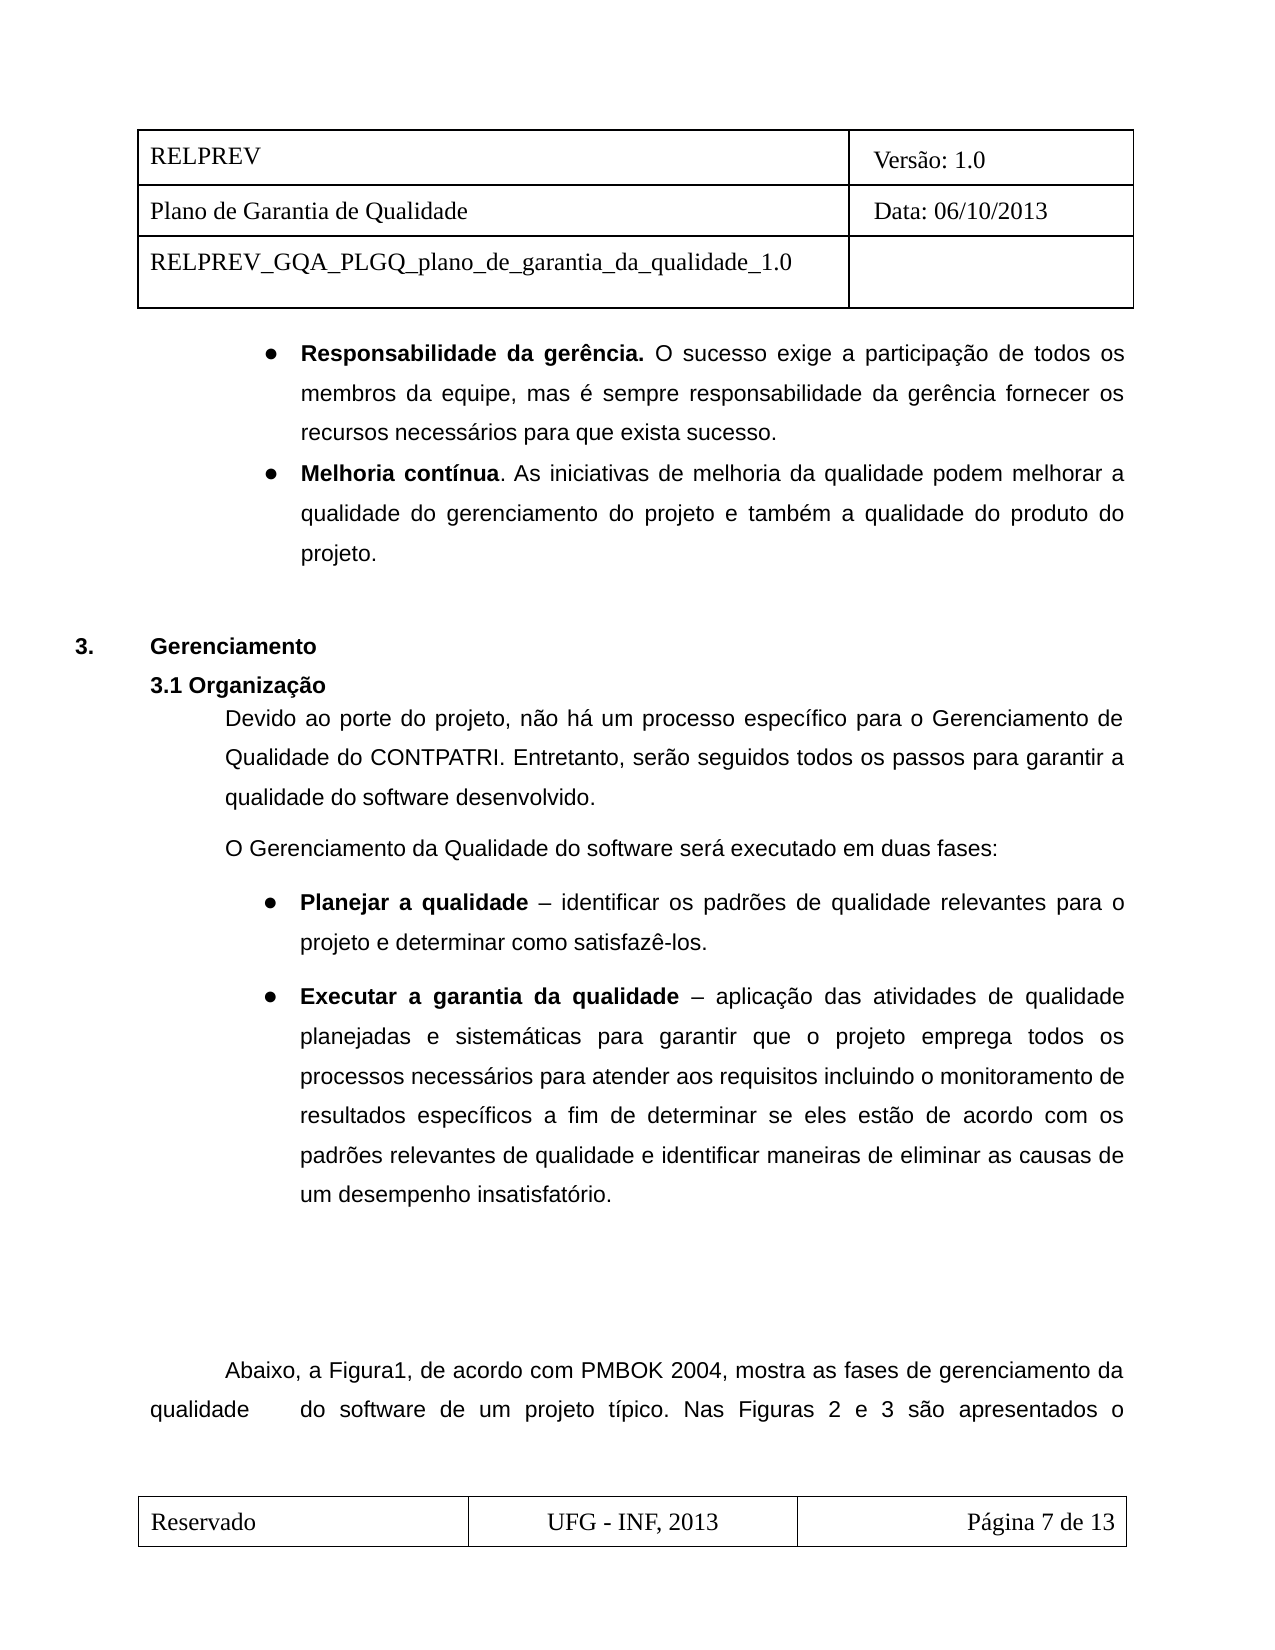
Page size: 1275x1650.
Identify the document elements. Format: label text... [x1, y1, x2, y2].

list Melhoria contínua. As iniciativas de melhoria da qualidade podem melhorar a qualidade do gerenciamento do projeto e também a qualidade do produto do projeto. [263, 458, 1125, 566]
text O Gerenciamento da Qualidade do software será executado em duas fases: [225, 835, 1125, 862]
list Responsabilidade da gerência. O sucesso exige a participação de todos os membros da equipe, mas é sempre responsabilidade da gerência fornecer os recursos necessários para que exista sucesso. [263, 338, 1125, 445]
subtitle Gerenciamento [0, 633, 1125, 659]
list Executar a garantia da qualidade – aplicação das atividades de qualidade planejadas e sistemáticas para garantir que o projeto emprega todos os processos necessários para atender aos requisitos incluindo o monitoramento de resultados específicos a fim de determinar se eles estão de acordo com os padrões relevantes de qualidade e identificar maneiras de eliminar as causas de um desempenho insatisfatório. [263, 981, 1125, 1207]
subtitle 3.1 Organização [150, 672, 1125, 698]
text Devido ao porte do projeto, não há um processo específico para o Gerenciamento de Qualidade do CONTPATRI. Entretanto, serão seguidos todos os passos para garantir a qualidade do software desenvolvido. [225, 704, 1125, 810]
list Planejar a qualidade – identificar os padrões de qualidade relevantes para o projeto e determinar como satisfazê-los. [263, 887, 1125, 956]
text Abaixo, a Figura1, de acordo com PMBOK 2004, mostra as fases de gerenciamento da qualidade do software de um projeto típico. Nas Figuras 2 e 3 são apresentados o [150, 1357, 1125, 1423]
